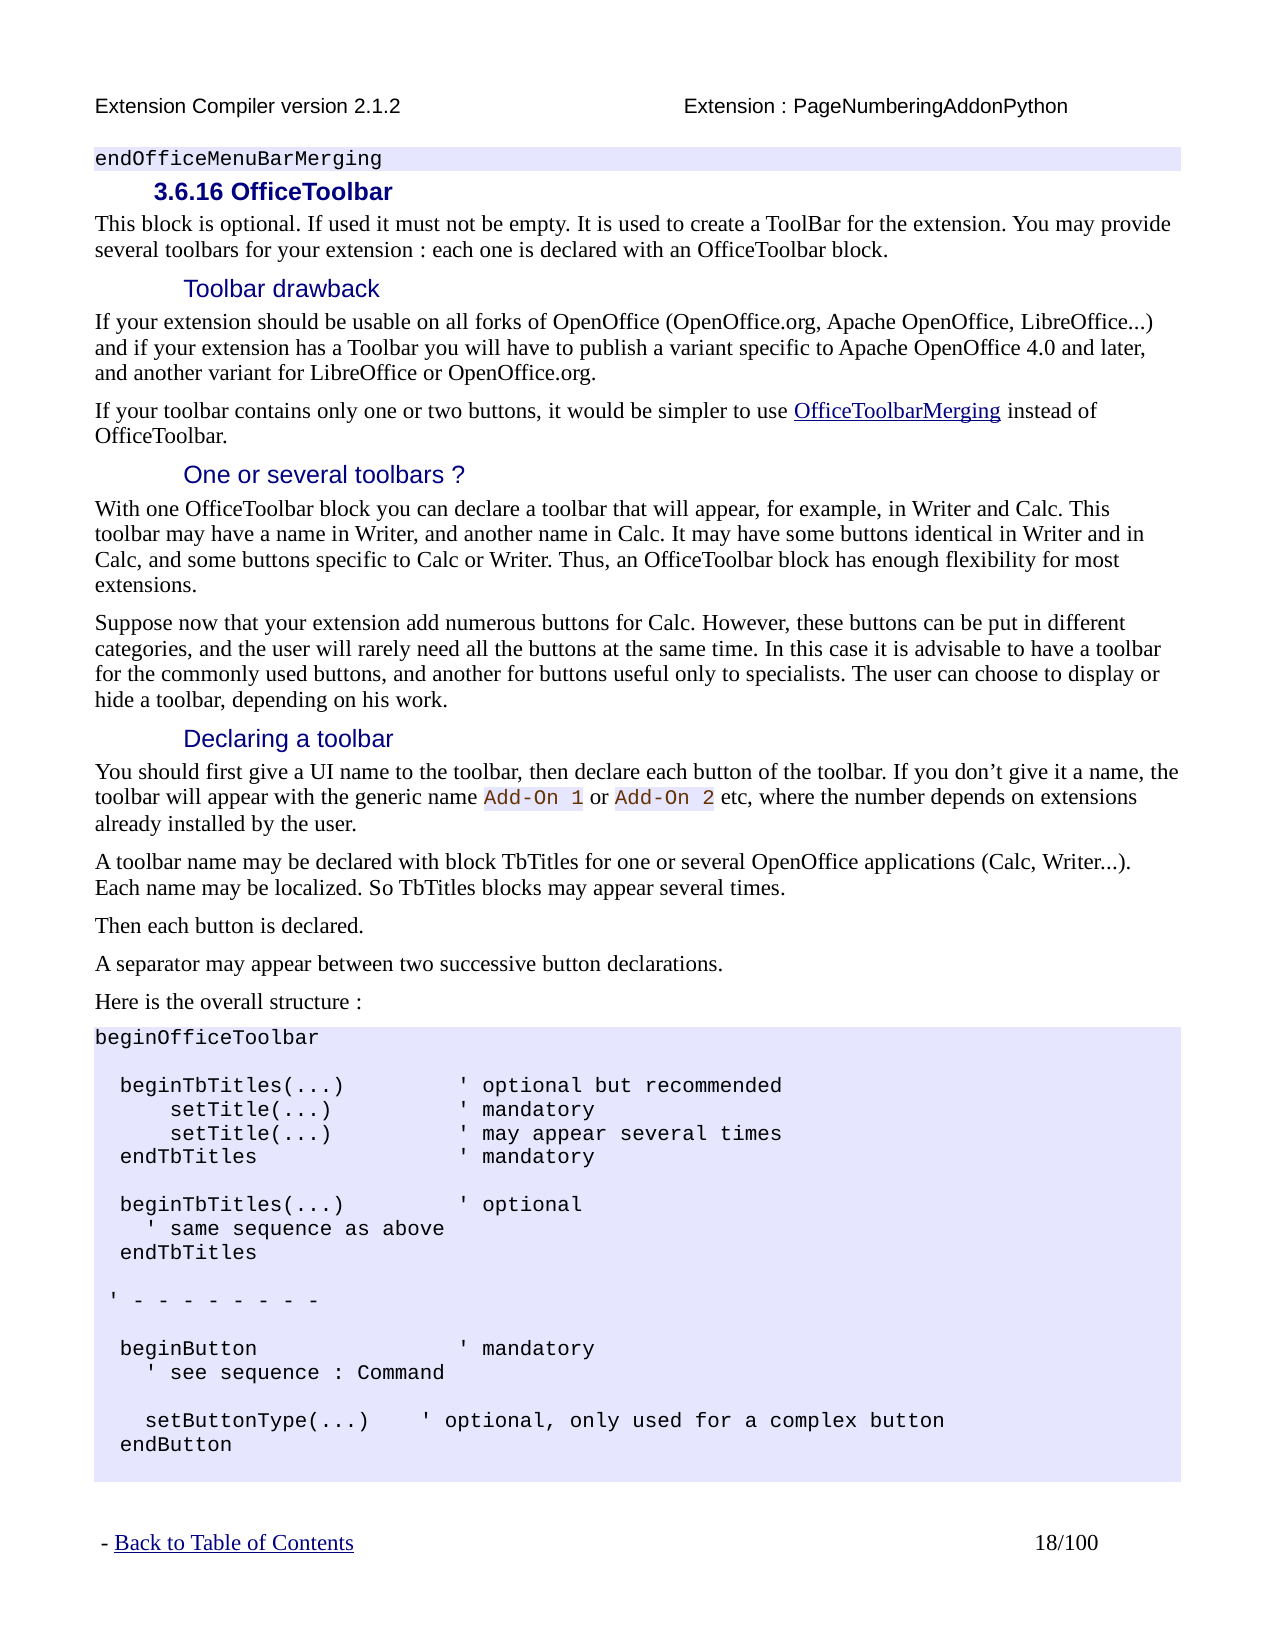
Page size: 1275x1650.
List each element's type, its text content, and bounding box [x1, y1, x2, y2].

text ' - - - - - - - - [94, 1290, 1181, 1314]
text endButton [94, 1434, 1181, 1458]
subtitle OfficeToolbar [153, 177, 1181, 205]
text Here is the overall structure : [94, 989, 1181, 1014]
text Then each button is declared. [94, 913, 1181, 938]
text beginTbTitles(...) ' optional but recommended [94, 1074, 1181, 1098]
subtitle Declaring a toolbar [183, 724, 1181, 753]
subtitle One or several toolbars ? [183, 461, 1181, 489]
text ' same sequence as above [94, 1218, 1181, 1242]
text ' see sequence : Command [94, 1362, 1181, 1386]
text beginOfficeToolbar [94, 1027, 1181, 1051]
text endOfficeMenuBarMerging [94, 147, 1181, 171]
text beginTbTitles(...) ' optional [94, 1194, 1181, 1218]
subtitle Toolbar drawback [183, 275, 1181, 303]
text endTbTitles ' mandatory [94, 1146, 1181, 1170]
text If your toolbar contains only one or two buttons, it would be simpler to use OfficeToolbarMerging instead of OfficeToolbar. [94, 398, 1181, 449]
text You should first give a UI name to the toolbar, then declare each button of the toolbar. If you don’t give it a name, the toolbar will appear with the generic name Add-On 1 or Add-On 2 etc, where the number depends on extensions already installed by the user. [94, 758, 1181, 837]
text Suppose now that your extension add numerous buttons for Calc. However, these buttons can be put in different categories, and the user will rarely need all the buttons at the same time. In this case it is advisable to have a toolbar for the commonly used buttons, and another for buttons useful only to specialists. The user can choose to display or hide a toolbar, depending on his work. [94, 610, 1181, 712]
text beginButton ' mandatory [94, 1338, 1181, 1362]
text endTbTitles [94, 1242, 1181, 1266]
text If your extension should be usable on all forks of OpenOffice (OpenOffice.org, Apache OpenOffice, LibreOffice...) and if your extension has a Toolbar you will have to publish a variant specific to Apache OpenOffice 4.0 and later, and another variant for LibreOffice or OpenOffice.org. [94, 309, 1181, 385]
text setTitle(...) ' mandatory [94, 1098, 1181, 1122]
text This block is optional. If used it must not be empty. It is used to create a ToolBar for the extension. You may provide several toolbars for your extension : each one is declared with an OfficeToolbar block. [94, 211, 1181, 262]
text A separator may appear between two successive button declarations. [94, 951, 1181, 976]
text With one OfficeToolbar block you can declare a toolbar that will appear, for example, in Writer and Calc. This toolbar may have a name in Writer, and another name in Calc. It may have some buttons identical in Writer and in Calc, and some buttons specific to Calc or Writer. Thus, an OfficeToolbar block has enough flexibility for most extensions. [94, 495, 1181, 597]
text setButtonType(...) ' optional, only used for a complex button [94, 1410, 1181, 1434]
text A toolbar name may be declared with block TbTitles for one or several OpenOffice applications (Calc, Writer...). Each name may be localized. So TbTitles blocks may appear several times. [94, 849, 1181, 900]
text setTitle(...) ' may appear several times [94, 1122, 1181, 1146]
